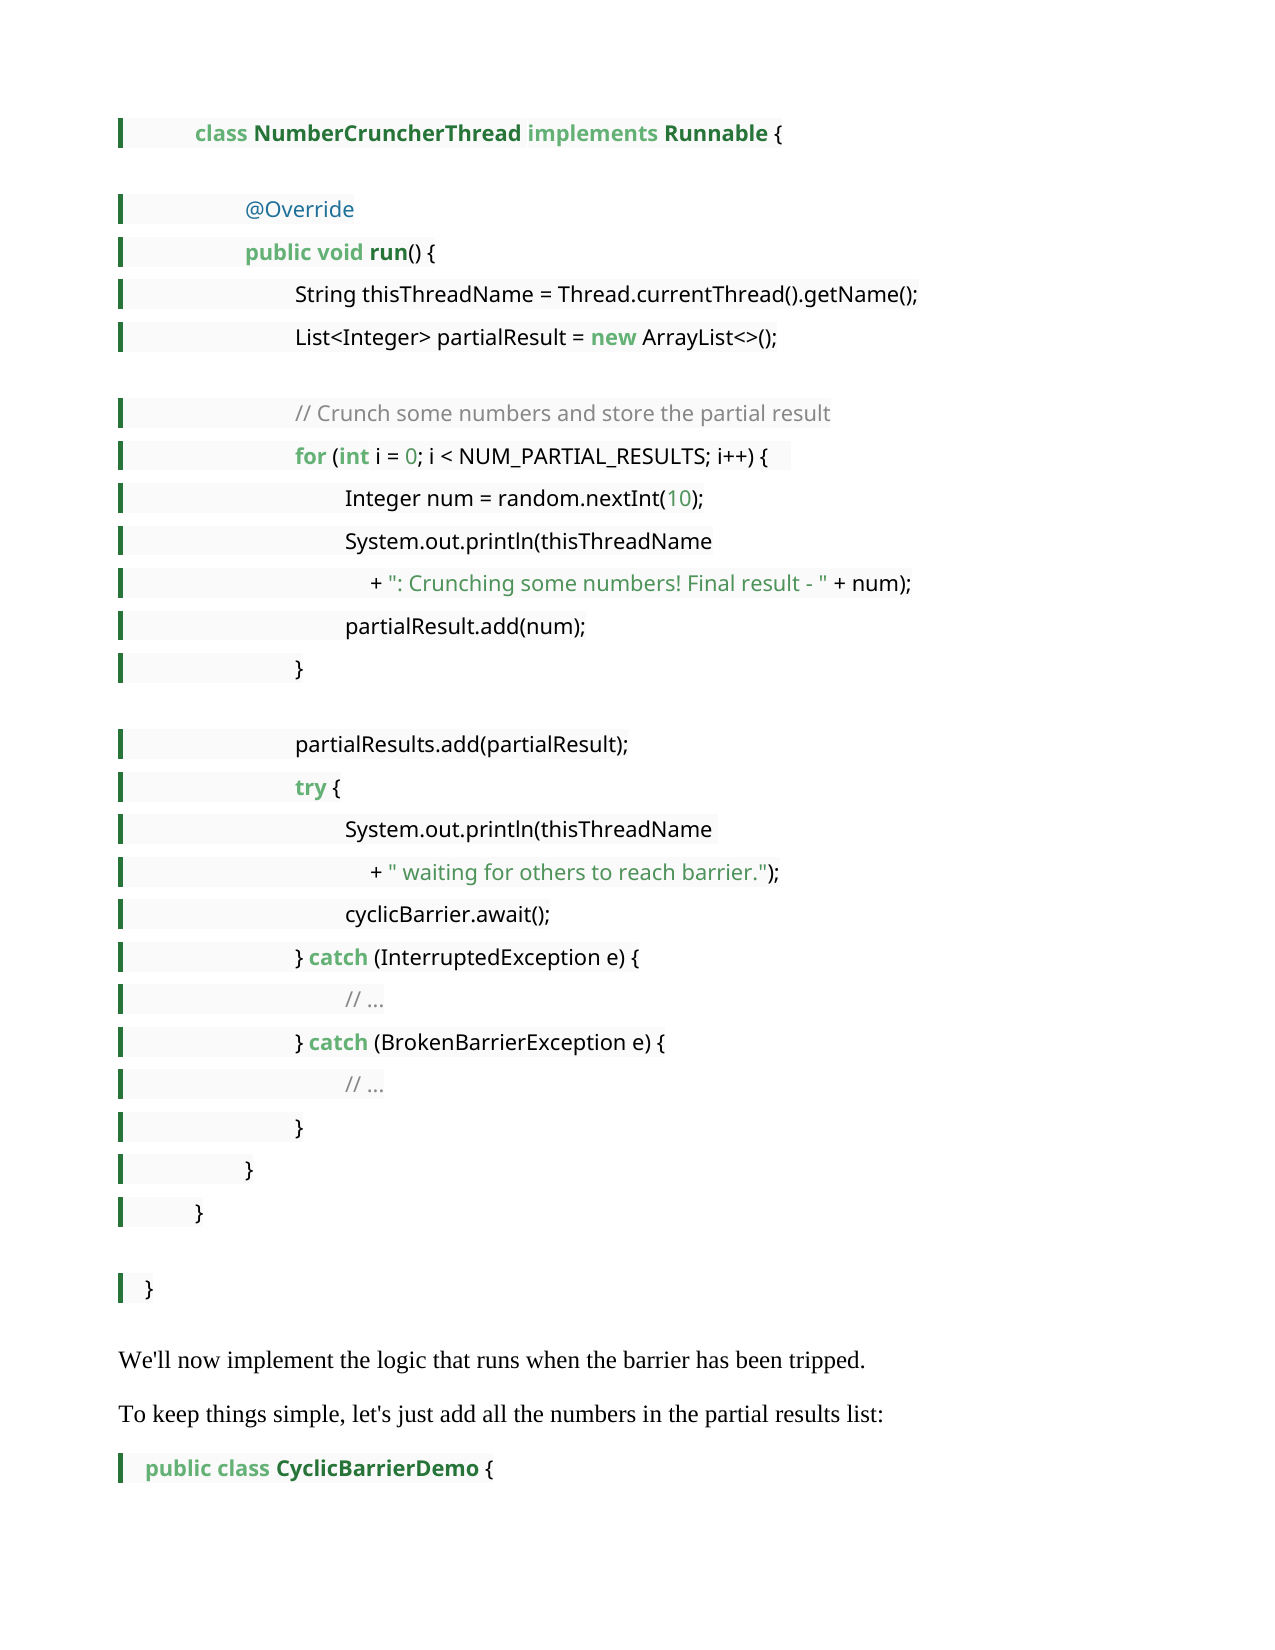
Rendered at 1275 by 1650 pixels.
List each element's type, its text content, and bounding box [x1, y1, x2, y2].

text System.out.println(thisThreadName [123, 526, 1157, 555]
text // Crunch some numbers and store the partial result [123, 398, 1157, 428]
text } [123, 1154, 1157, 1184]
text + ": Crunching some numbers! Final result - " + num); [123, 568, 1157, 598]
text partialResults.add(partialResult); [123, 729, 1157, 759]
text List<Integer> partialResult = new ArrayList<>(); [123, 322, 1157, 352]
text To keep things simple, let's just add all the numbers in the partial results list: [118, 1399, 1157, 1428]
text // ... [123, 1069, 1157, 1099]
text String thisThreadName = Thread.currentThread().getName(); [123, 279, 1157, 309]
text Integer num = random.nextInt(10); [123, 483, 1157, 513]
text } [123, 1197, 1157, 1227]
text } [123, 1112, 1157, 1142]
text // ... [123, 984, 1157, 1014]
text } catch (BrokenBarrierException e) { [123, 1027, 1157, 1057]
text + " waiting for others to reach barrier."); [123, 857, 1157, 887]
text class NumberCruncherThread implements Runnable { [123, 118, 1157, 148]
text System.out.println(thisThreadName [123, 814, 1157, 844]
text cyclicBarrier.await(); [123, 899, 1157, 929]
text public class CyclicBarrierDemo { [123, 1453, 1157, 1483]
text partialResult.add(num); [123, 611, 1157, 640]
text } [123, 653, 1157, 683]
text @Override [123, 194, 1157, 224]
text try { [123, 772, 1157, 802]
text } catch (InterruptedException e) { [123, 942, 1157, 972]
text } [123, 1273, 1157, 1303]
text We'll now implement the logic that runs when the barrier has been tripped. [118, 1345, 1157, 1374]
text for (int i = 0; i < NUM_PARTIAL_RESULTS; i++) { [123, 441, 1157, 470]
text public void run() { [123, 237, 1157, 267]
